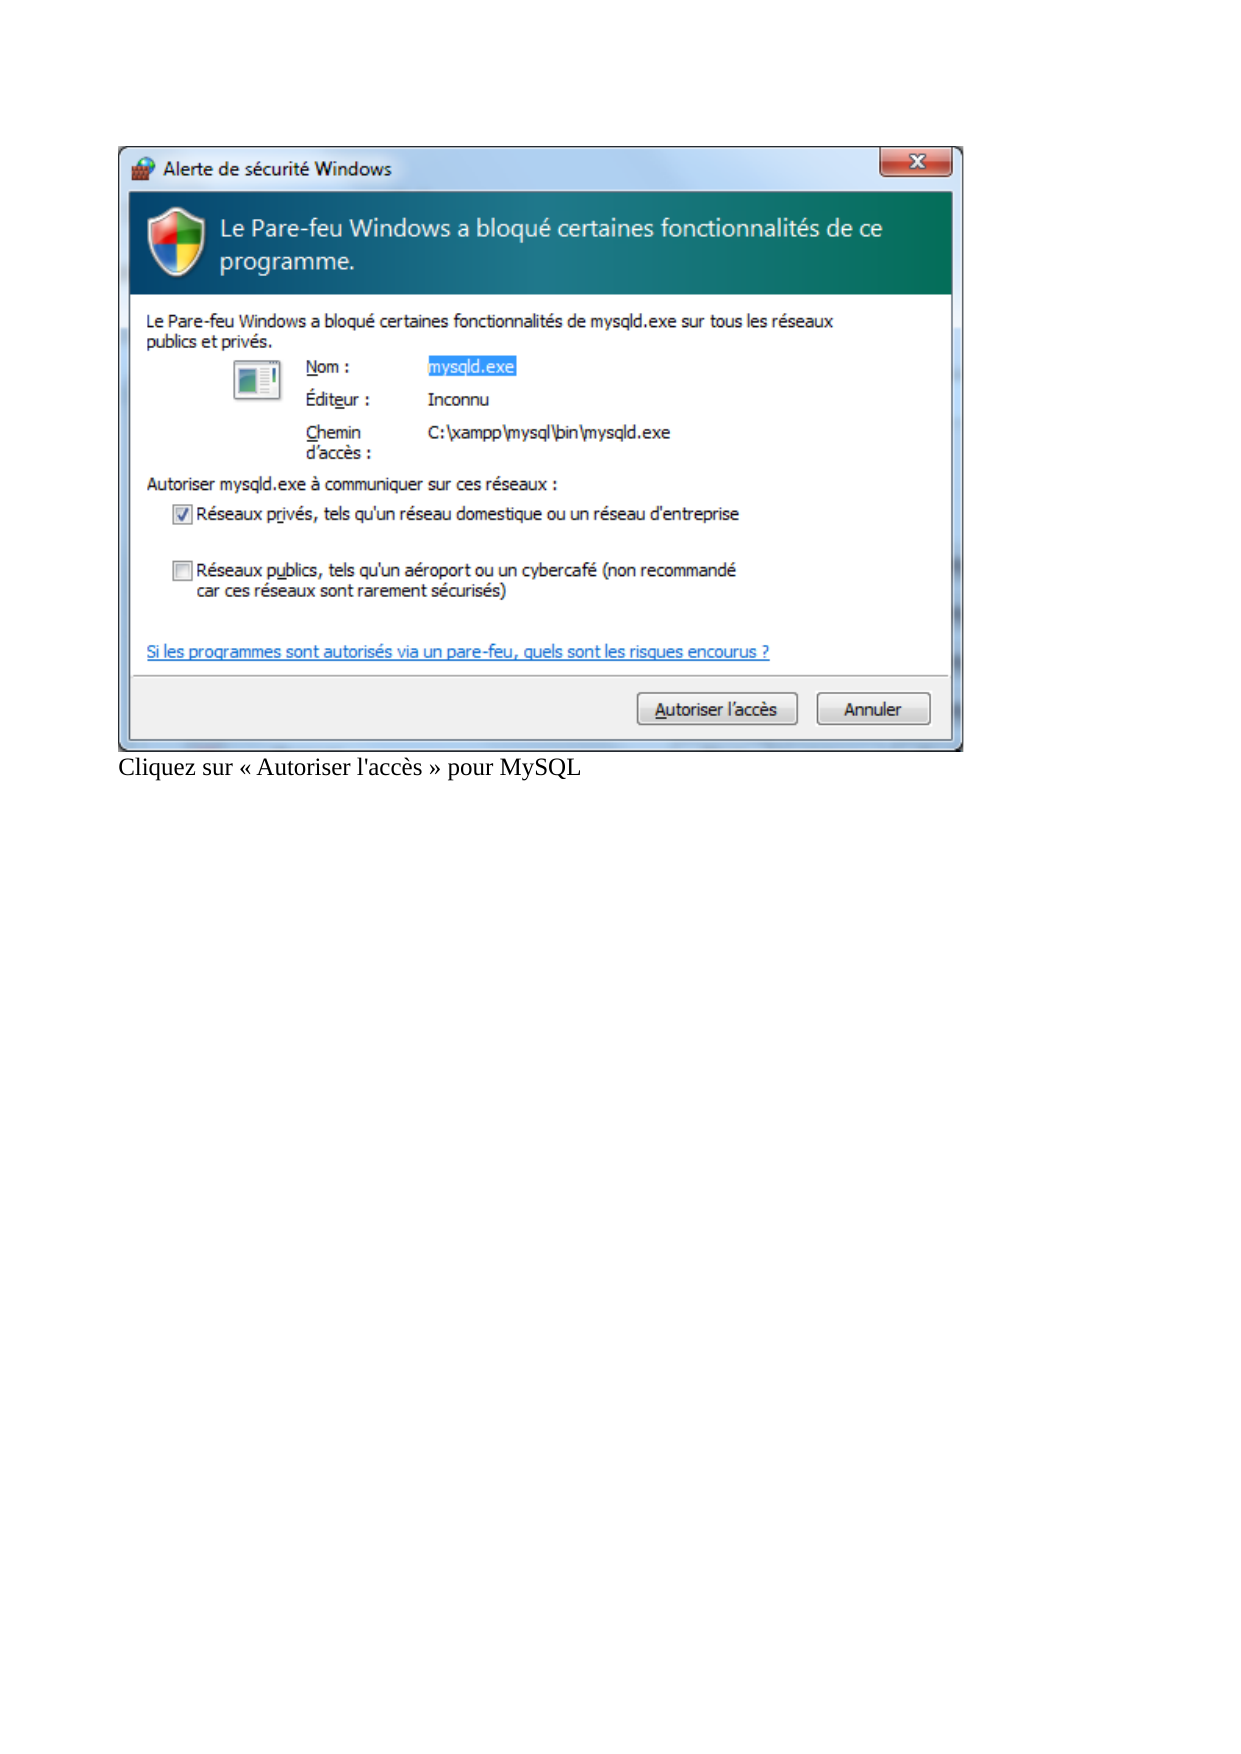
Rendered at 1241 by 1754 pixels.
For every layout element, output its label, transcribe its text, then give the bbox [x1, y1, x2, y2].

text Cliquez sur « Autoriser l'accès » pour MySQL [118, 752, 1122, 780]
picture [118, 146, 964, 752]
